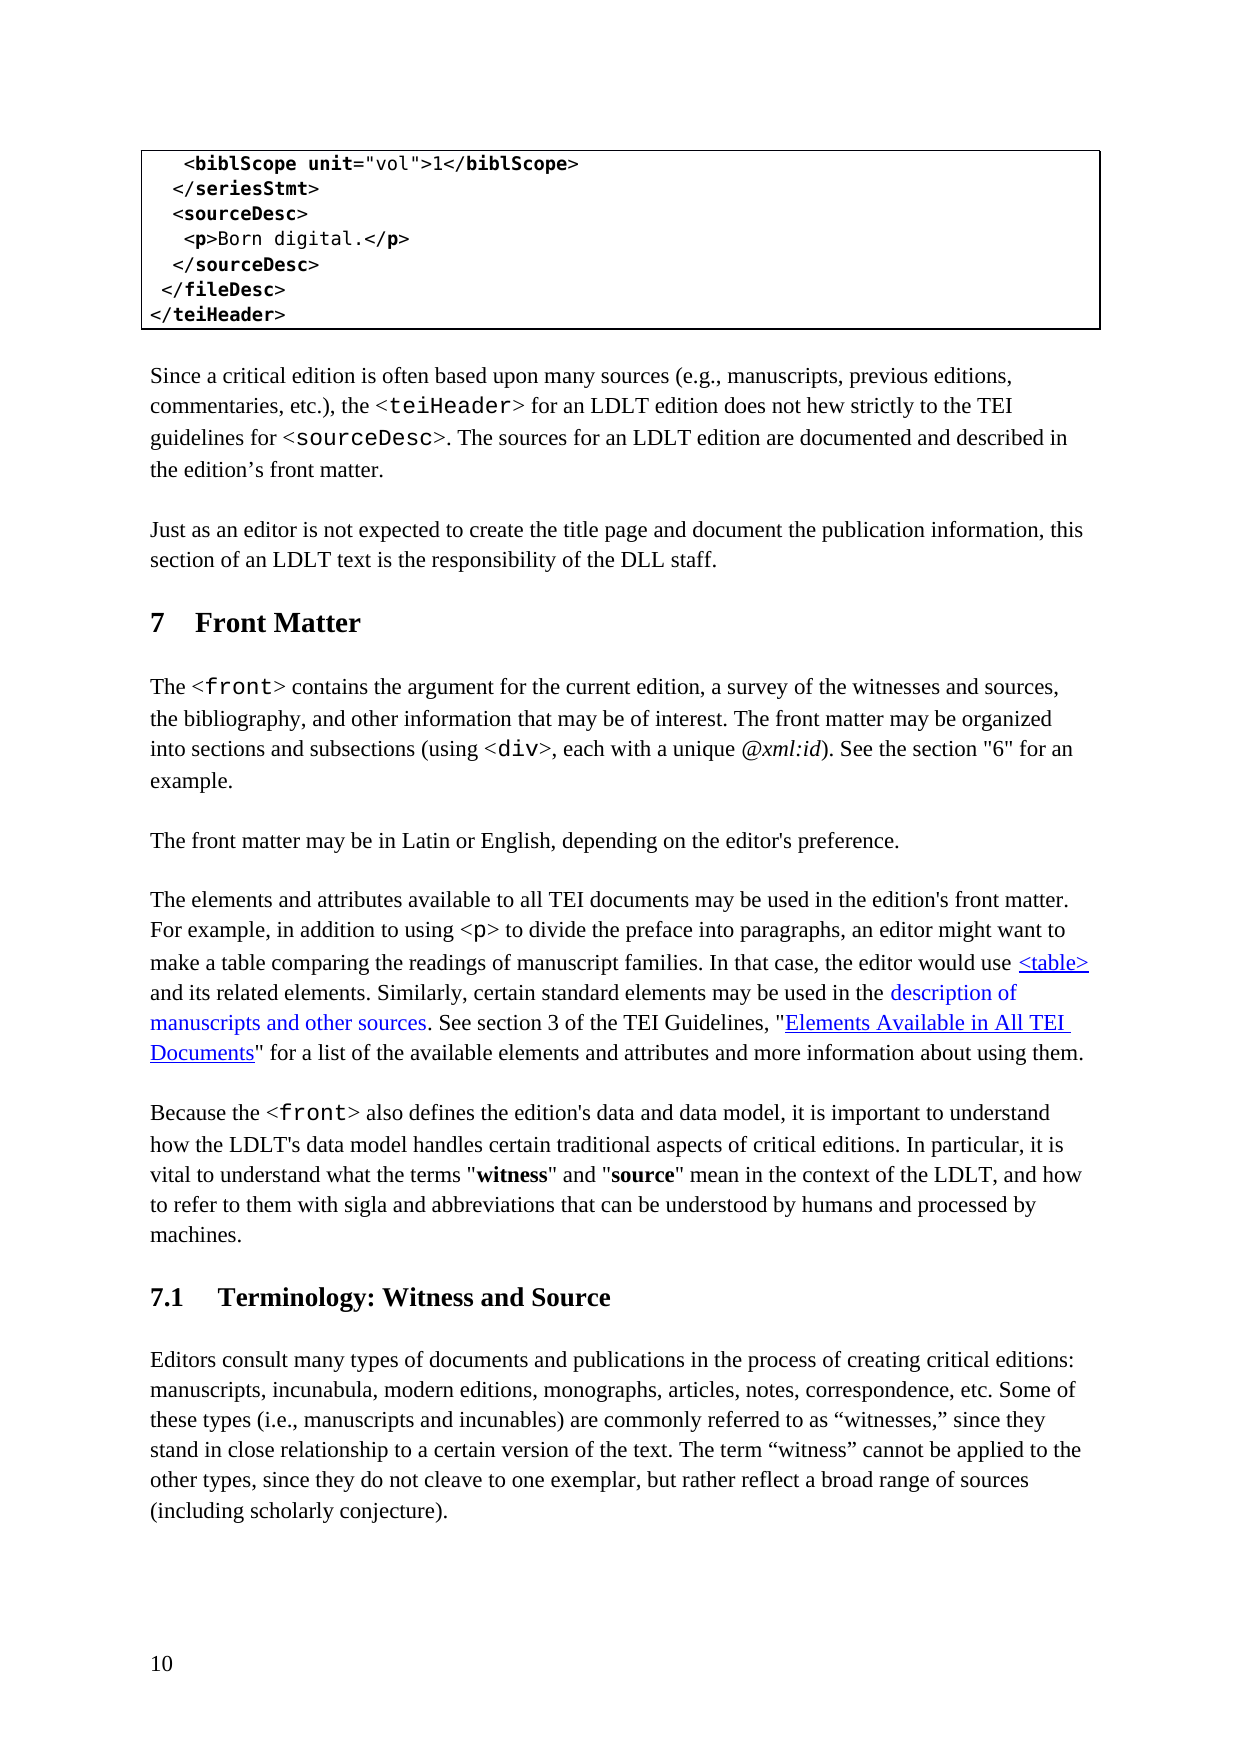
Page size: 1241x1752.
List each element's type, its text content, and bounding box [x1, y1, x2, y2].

text Just as an editor is not expected to create the title page and document the publication information, this section of an LDLT text is the responsibility of the DLL staff. [150, 516, 1090, 572]
text The elements and attributes available to all TEI documents may be used in the edition's front matter. For example, in addition to using <p> to divide the preface into paragraphs, an editor might want to make a table comparing the readings of manuscript families. In that case, the editor would use <table> and its related elements. Similarly, certain standard elements may be used in the description of manuscripts and other sources. See section 3 of the TEI Guidelines, "Elements Available in All TEI Documents" for a list of the available elements and attributes and more information about using them. [150, 886, 1090, 1066]
text Because the <front> also defines the edition's data and data model, it is important to understand how the LDLT's data model handles certain traditional aspects of critical editions. In particular, it is vital to understand what the terms "witness" and "source" mean in the context of the LDLT, and how to refer to them with sigla and abbreviations that can be understood by humans and processed by machines. [150, 1099, 1090, 1248]
text Editors consult many types of documents and publications in the process of creating critical editions: manuscripts, incunabula, modern editions, monographs, articles, notes, correspondence, etc. Some of these types (i.e., manuscripts and incunables) are commonly referred to as “witnesses,” since they stand in close relationship to a certain version of the text. The term “witness” cannot be applied to the other types, since they do not cleave to one exemplar, but rather reflect a broad range of sources (including scholarly conjecture). [150, 1346, 1090, 1523]
text The <front> contains the argument for the current edition, a survey of the witnesses and sources, the bibliography, and other information that may be of interest. The front matter may be organized into sections and subsections (using <div>, each with a unique @xml:id). See the section "6" for an example. [150, 673, 1090, 794]
text <biblScope unit="vol">1</biblScope> </seriesStmt> <sourceDesc> <p>Born digital.</p> </sourceDesc> </fileDesc> </teiHeader> [142, 151, 1099, 328]
subtitle Front Matter [150, 606, 1090, 639]
text Since a critical edition is often based upon many sources (e.g., manuscripts, previous editions, commentaries, etc.), the <teiHeader> for an LDLT edition does not hew strictly to the TEI guidelines for <sourceDesc>. The sources for an LDLT edition are documented and described in the edition’s front matter. [150, 362, 1090, 483]
text The front matter may be in Latin or English, depending on the editor's preference. [150, 827, 1090, 853]
subtitle Terminology: Witness and Source [150, 1281, 1090, 1312]
